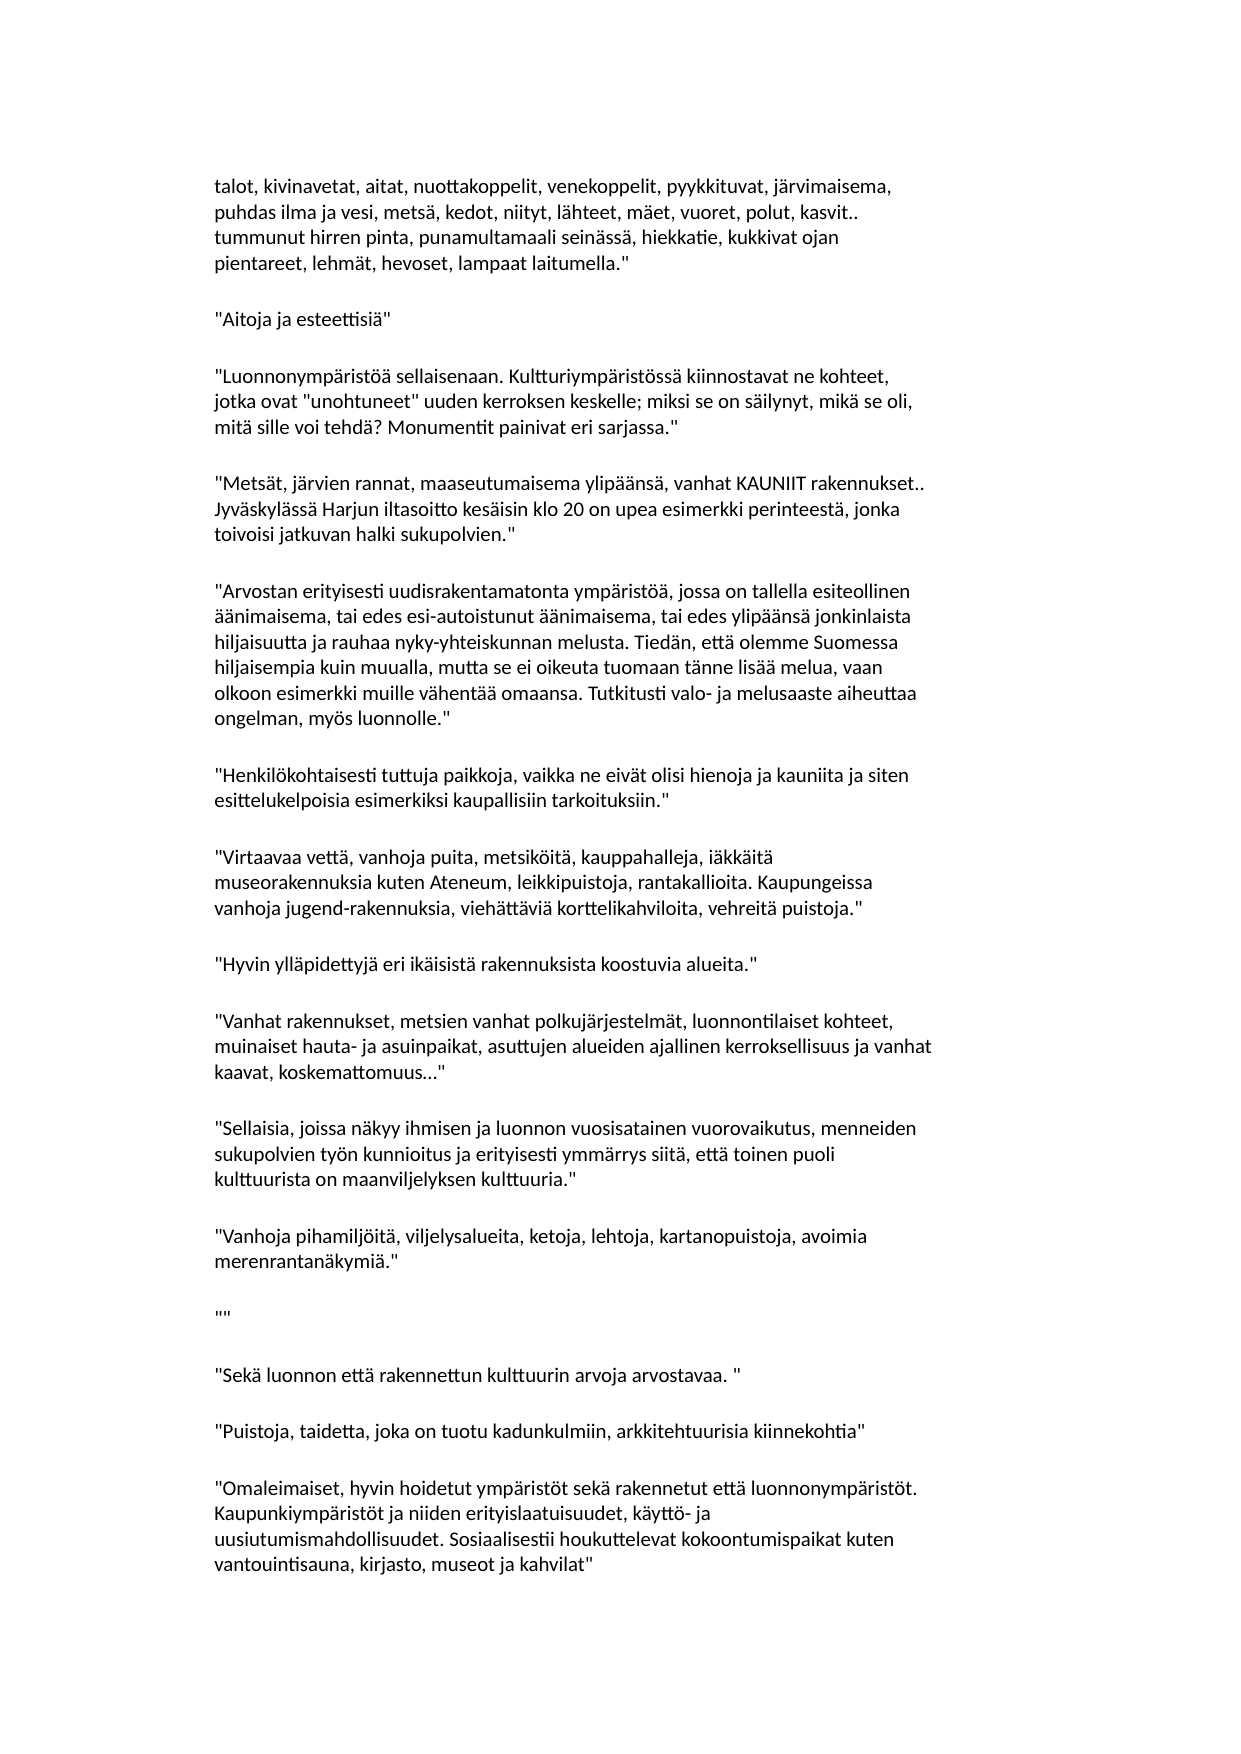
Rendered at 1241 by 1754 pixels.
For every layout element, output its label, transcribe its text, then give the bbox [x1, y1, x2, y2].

table_cell "Metsät, järvien rannat, maaseutumaisema ylipäänsä, vanhat KAUNIIT rakennukset.. Jyväskylässä Harjun iltasoitto kesäisin klo 20 on upea esimerkki perinteestä, jonka toivoisi jatkuvan halki sukupolvien." [214, 447, 952, 554]
table_cell "Puistoja, taidetta, joka on tuotu kadunkulmiin, arkkitehtuurisia kiinnekohtia" [214, 1395, 952, 1452]
table_cell "Vanhat rakennukset, metsien vanhat polkujärjestelmät, luonnontilaiset kohteet, muinaiset hauta- ja asuinpaikat, asuttujen alueiden ajallinen kerroksellisuus ja vanhat kaavat, koskemattomuus…" [214, 985, 952, 1092]
table_cell "Sekä luonnon että rakennettun kulttuurin arvoja arvostavaa. " [214, 1338, 952, 1395]
table_cell "Vanhoja pihamiljöitä, viljelysalueita, ketoja, lehtoja, kartanopuistoja, avoimia merenrantanäkymiä." [214, 1200, 952, 1282]
table_cell "Henkilökohtaisesti tuttuja paikkoja, vaikka ne eivät olisi hienoja ja kauniita ja siten esittelukelpoisia esimerkiksi kaupallisiin tarkoituksiin." [214, 738, 952, 820]
table_cell "Hyvin ylläpidettyjä eri ikäisistä rakennuksista koostuvia alueita." [214, 928, 952, 984]
table_cell "Luonnonympäristöä sellaisenaan. Kultturiympäristössä kiinnostavat ne kohteet, jotka ovat "unohtuneet" uuden kerroksen keskelle; miksi se on säilynyt, mikä se oli, mitä sille voi tehdä? Monumentit painivat eri sarjassa." [214, 340, 952, 447]
table_cell "" [214, 1282, 952, 1338]
table_cell "Sellaisia, joissa näkyy ihmisen ja luonnon vuosisatainen vuorovaikutus, menneiden sukupolvien työn kunnioitus ja erityisesti ymmärrys siitä, että toinen puoli kulttuurista on maanviljelyksen kulttuuria." [214, 1092, 952, 1199]
table_cell "Arvostan erityisesti uudisrakentamatonta ympäristöä, jossa on tallella esiteollinen äänimaisema, tai edes esi-autoistunut äänimaisema, tai edes ylipäänsä jonkinlaista hiljaisuutta ja rauhaa nyky-yhteiskunnan melusta. Tiedän, että olemme Suomessa hiljaisempia kuin muualla, mutta se ei oikeuta tuomaan tänne lisää melua, vaan olkoon esimerkki muille vähentää omaansa. Tutkitusti valo- ja melusaaste aiheuttaa ongelman, myös luonnolle." [214, 555, 952, 738]
table_cell "Aitoja ja esteettisiä" [214, 283, 952, 339]
table_cell "Omaleimaiset, hyvin hoidetut ympäristöt sekä rakennetut että luonnonympäristöt. Kaupunkiympäristöt ja niiden erityislaatuisuudet, käyttö- ja uusiutumismahdollisuudet. Sosiaalisestii houkuttelevat kokoontumispaikat kuten vantouintisauna, kirjasto, museot ja kahvilat" [214, 1452, 952, 1584]
table_cell "Virtaavaa vettä, vanhoja puita, metsiköitä, kauppahalleja, iäkkäitä museorakennuksia kuten Ateneum, leikkipuistoja, rantakallioita. Kaupungeissa vanhoja jugend-rakennuksia, viehättäviä korttelikahviloita, vehreitä puistoja." [214, 820, 952, 928]
table_cell talot, kivinavetat, aitat, nuottakoppelit, venekoppelit, pyykkituvat, järvimaisema, puhdas ilma ja vesi, metsä, kedot, niityt, lähteet, mäet, vuoret, polut, kasvit.. tummunut hirren pinta, punamultamaali seinässä, hiekkatie, kukkivat ojan pientareet, lehmät, hevoset, lampaat laitumella." [214, 150, 952, 283]
